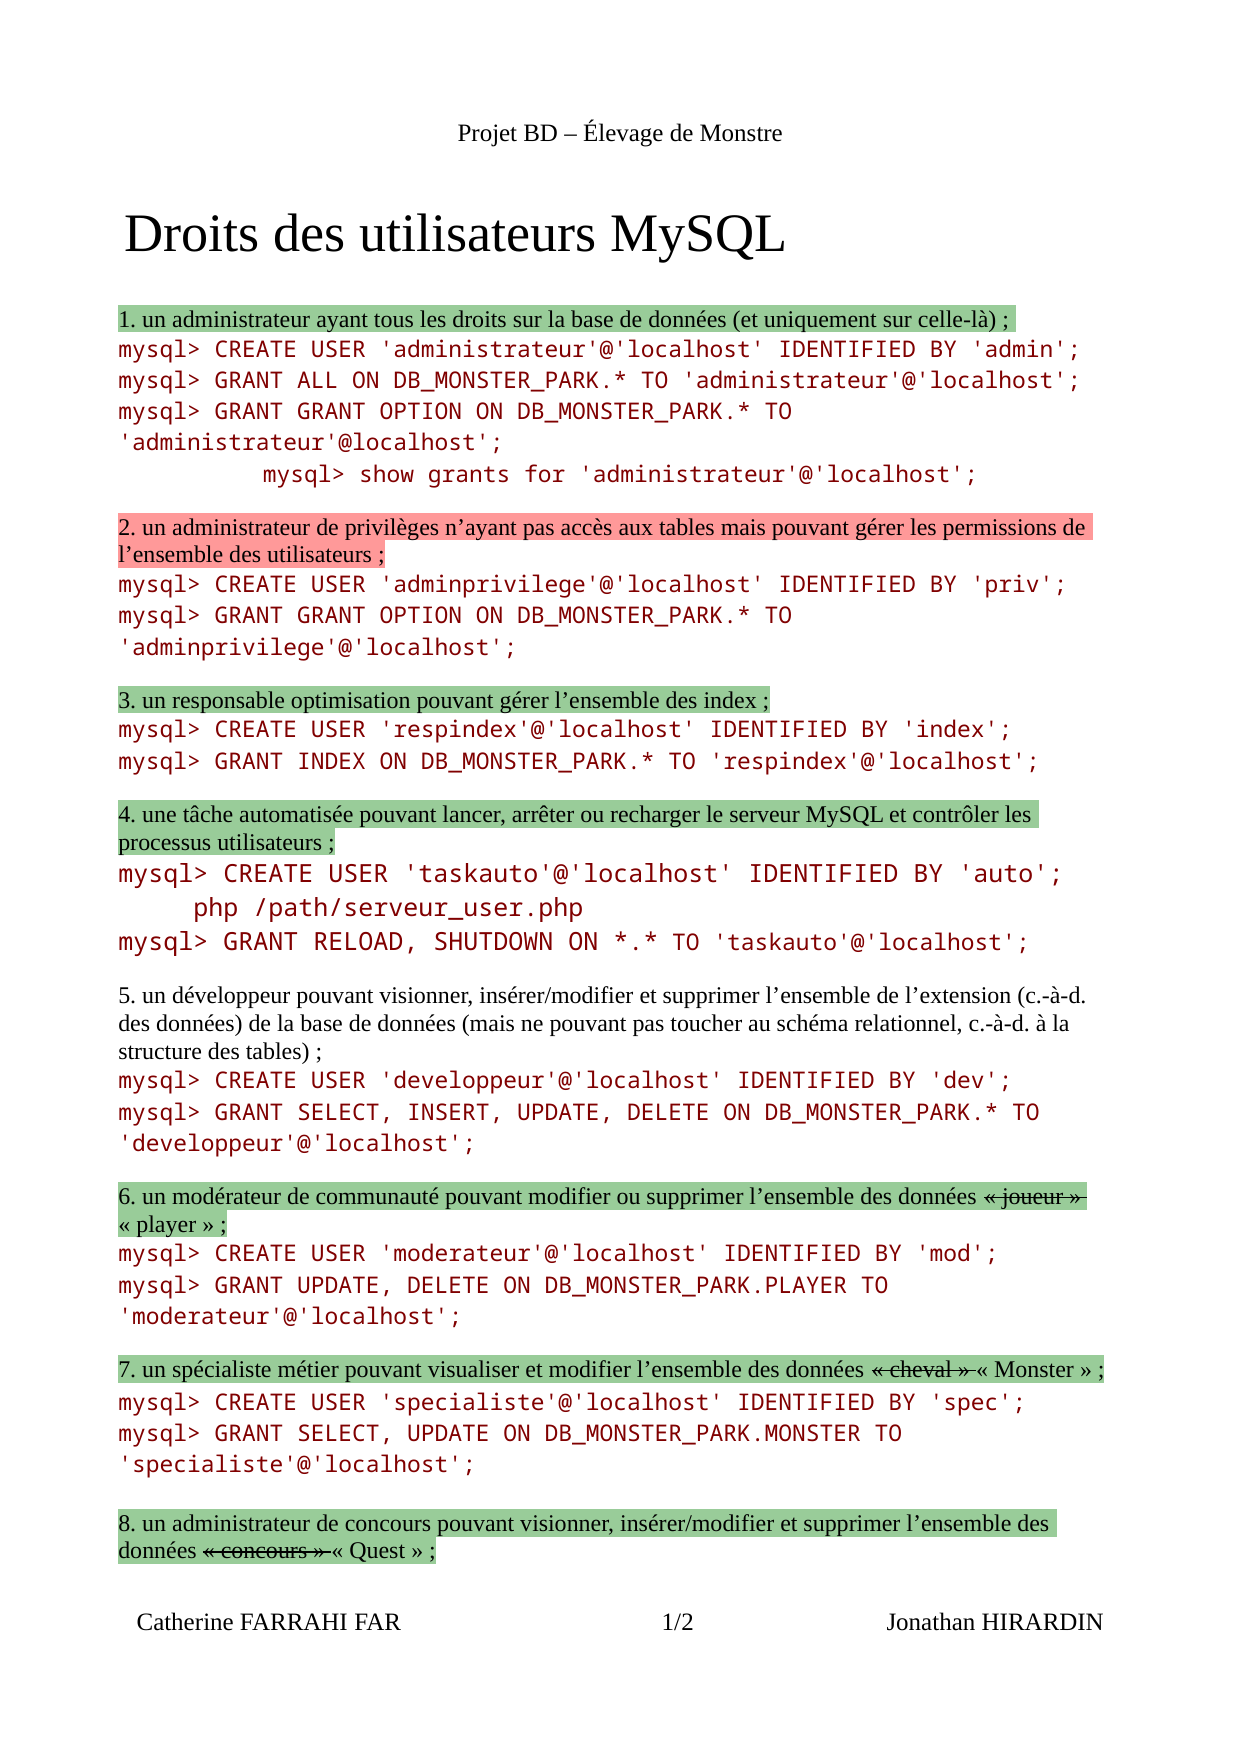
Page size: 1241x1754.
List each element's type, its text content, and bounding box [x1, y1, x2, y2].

text mysql> GRANT INDEX ON DB_MONSTER_PARK.* TO 'respindex'@'localhost'; [118, 745, 1122, 776]
text mysql> GRANT RELOAD, SHUTDOWN ON *.* TO 'taskauto'@'localhost'; [118, 923, 1122, 957]
subtitle Droits des utilisateurs MySQL [118, 201, 1122, 264]
text mysql> CREATE USER 'administrateur'@'localhost' IDENTIFIED BY 'admin'; [118, 332, 1122, 364]
text mysql> CREATE USER 'developpeur'@'localhost' IDENTIFIED BY 'dev'; [118, 1064, 1122, 1096]
text 7. un spécialiste métier pouvant visualiser et modifier l’ensemble des données « cheval » « Monster » ; [118, 1355, 1122, 1383]
text mysql> CREATE USER 'specialiste'@'localhost' IDENTIFIED BY 'spec'; [118, 1386, 1122, 1417]
text mysql> GRANT SELECT, UPDATE ON DB_MONSTER_PARK.MONSTER TO 'specialiste'@'localhost'; [118, 1417, 1122, 1479]
text 2. un administrateur de privilèges n’ayant pas accès aux tables mais pouvant gérer les permissions de l’ensemble des utilisateurs ; [118, 513, 1122, 568]
text mysql> CREATE USER 'respindex'@'localhost' IDENTIFIED BY 'index'; [118, 713, 1122, 745]
text mysql> CREATE USER 'taskauto'@'localhost' IDENTIFIED BY 'auto'; [118, 855, 1122, 889]
text 6. un modérateur de communauté pouvant modifier ou supprimer l’ensemble des données « joueur » « player » ; [118, 1182, 1122, 1237]
text 4. une tâche automatisée pouvant lancer, arrêter ou recharger le serveur MySQL et contrôler les processus utilisateurs ; [118, 800, 1122, 855]
text mysql> GRANT GRANT OPTION ON DB_MONSTER_PARK.* TO 'administrateur'@localhost'; [118, 395, 1122, 457]
text 3. un responsable optimisation pouvant gérer l’ensemble des index ; [118, 686, 1122, 713]
text mysql> GRANT GRANT OPTION ON DB_MONSTER_PARK.* TO 'adminprivilege'@'localhost'; [118, 599, 1122, 662]
text 8. un administrateur de concours pouvant visionner, insérer/modifier et supprimer l’ensemble des données « concours » « Quest » ; [118, 1509, 1122, 1564]
text mysql> show grants for 'administrateur'@'localhost'; [118, 457, 1122, 489]
text mysql> CREATE USER 'adminprivilege'@'localhost' IDENTIFIED BY 'priv'; [118, 568, 1122, 599]
text 5. un développeur pouvant visionner, insérer/modifier et supprimer l’ensemble de l’extension (c.-à-d. des données) de la base de données (mais ne pouvant pas toucher au schéma relationnel, c.-à-d. à la structure des tables) ; [118, 981, 1122, 1064]
text mysql> CREATE USER 'moderateur'@'localhost' IDENTIFIED BY 'mod'; [118, 1237, 1122, 1268]
text mysql> GRANT SELECT, INSERT, UPDATE, DELETE ON DB_MONSTER_PARK.* TO 'developpeur'@'localhost'; [118, 1096, 1122, 1158]
text mysql> GRANT UPDATE, DELETE ON DB_MONSTER_PARK.PLAYER TO 'moderateur'@'localhost'; [118, 1268, 1122, 1331]
text mysql> GRANT ALL ON DB_MONSTER_PARK.* TO 'administrateur'@'localhost'; [118, 364, 1122, 395]
text php /path/serveur_user.php [118, 889, 1122, 923]
text 1. un administrateur ayant tous les droits sur la base de données (et uniquement sur celle-là) ; [118, 305, 1122, 332]
